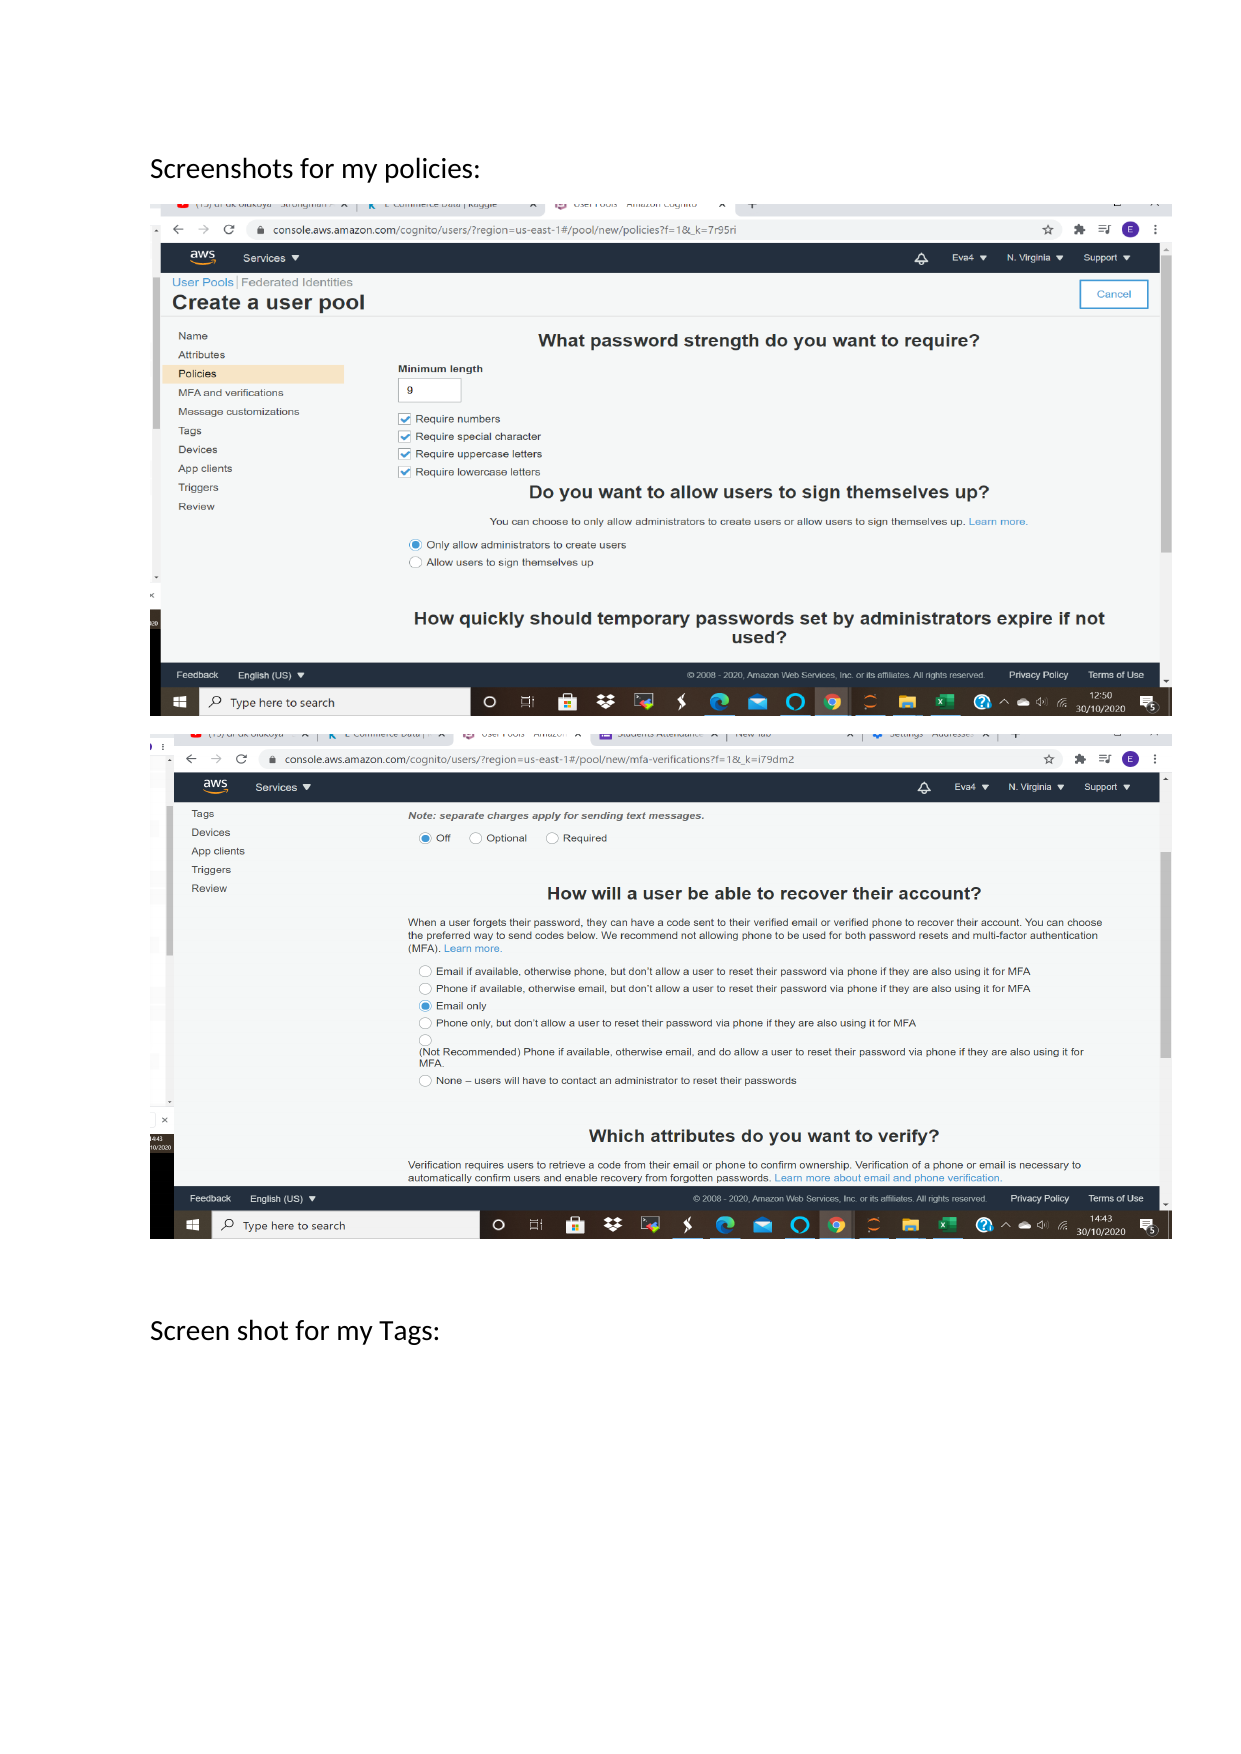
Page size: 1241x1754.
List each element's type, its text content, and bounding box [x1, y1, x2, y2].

text Screen shot for my Tags: [150, 1312, 1090, 1347]
text Screenshots for my policies: [150, 150, 1090, 186]
